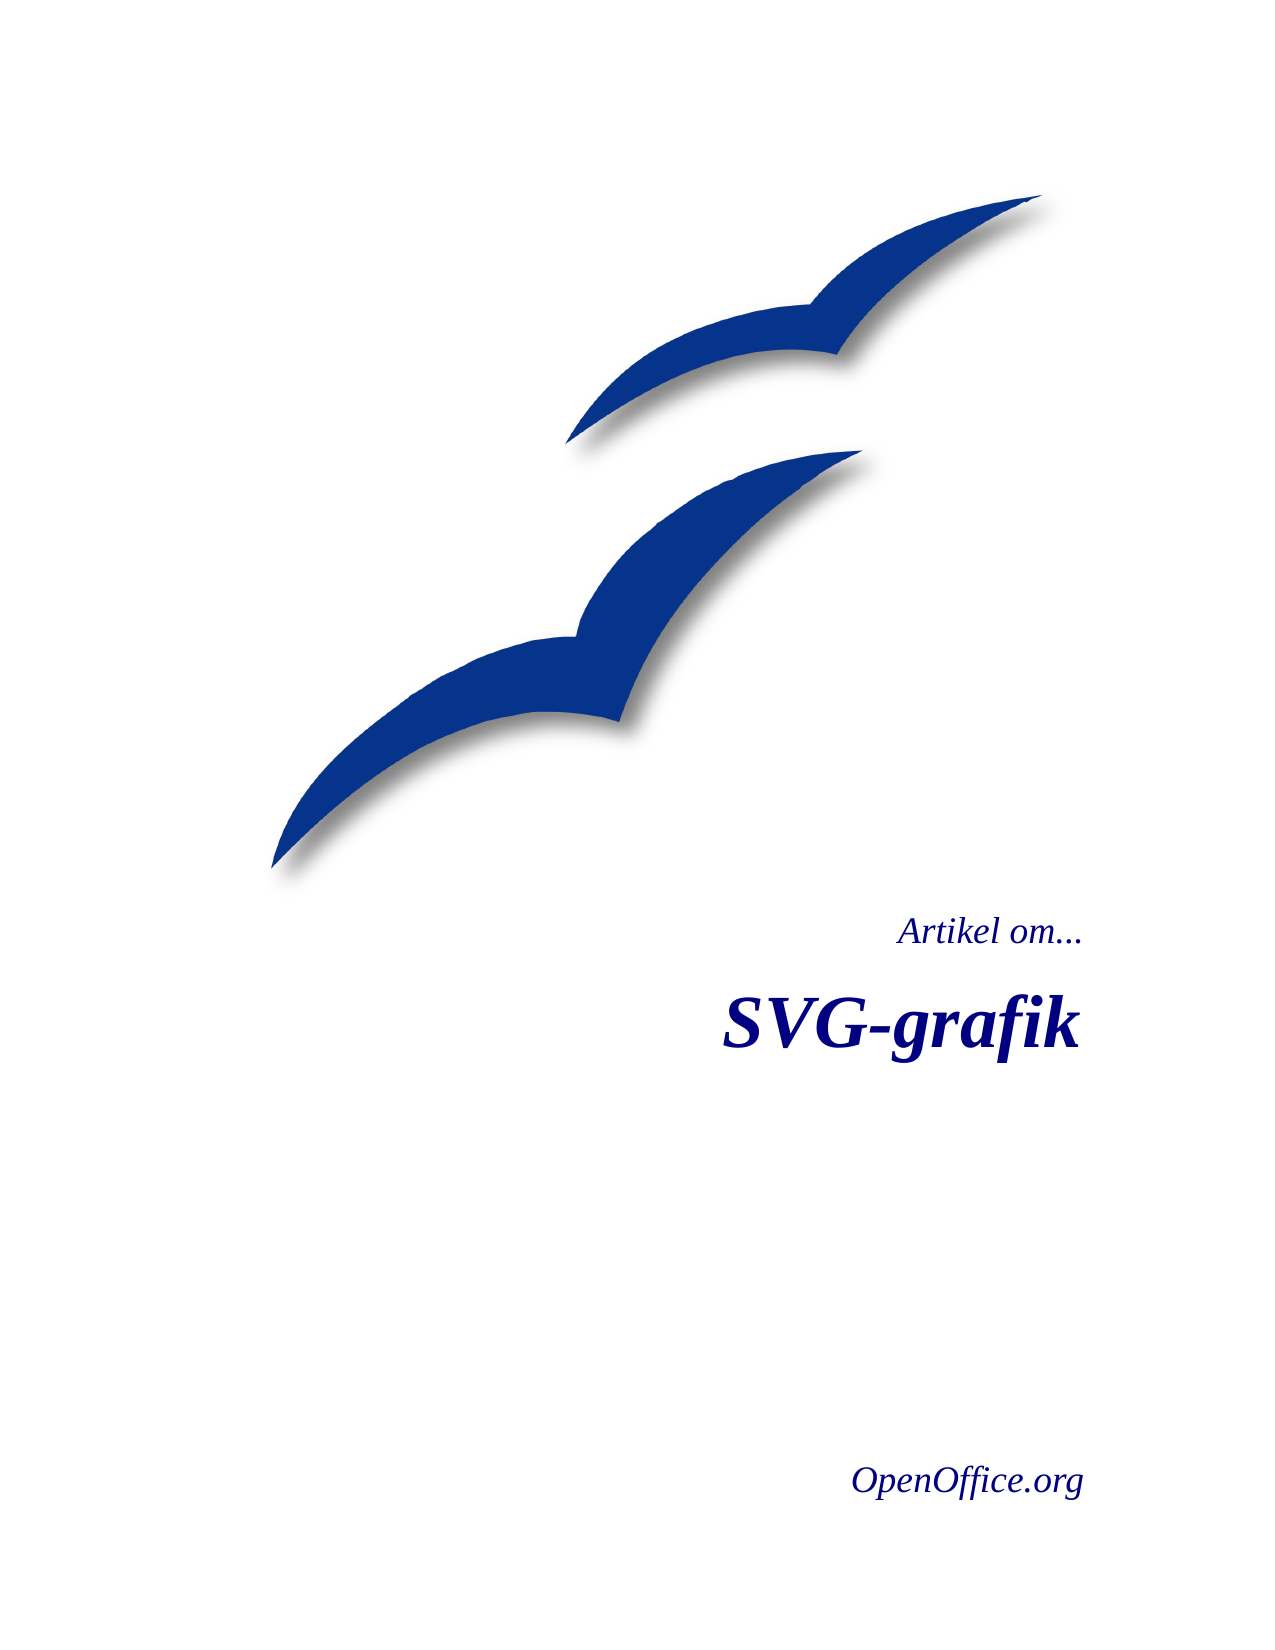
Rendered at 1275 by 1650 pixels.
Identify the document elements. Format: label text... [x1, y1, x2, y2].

subtitle SVG-grafik [128, 981, 1087, 1064]
text Artikel om... [187, 695, 1087, 951]
picture [256, 180, 1084, 910]
